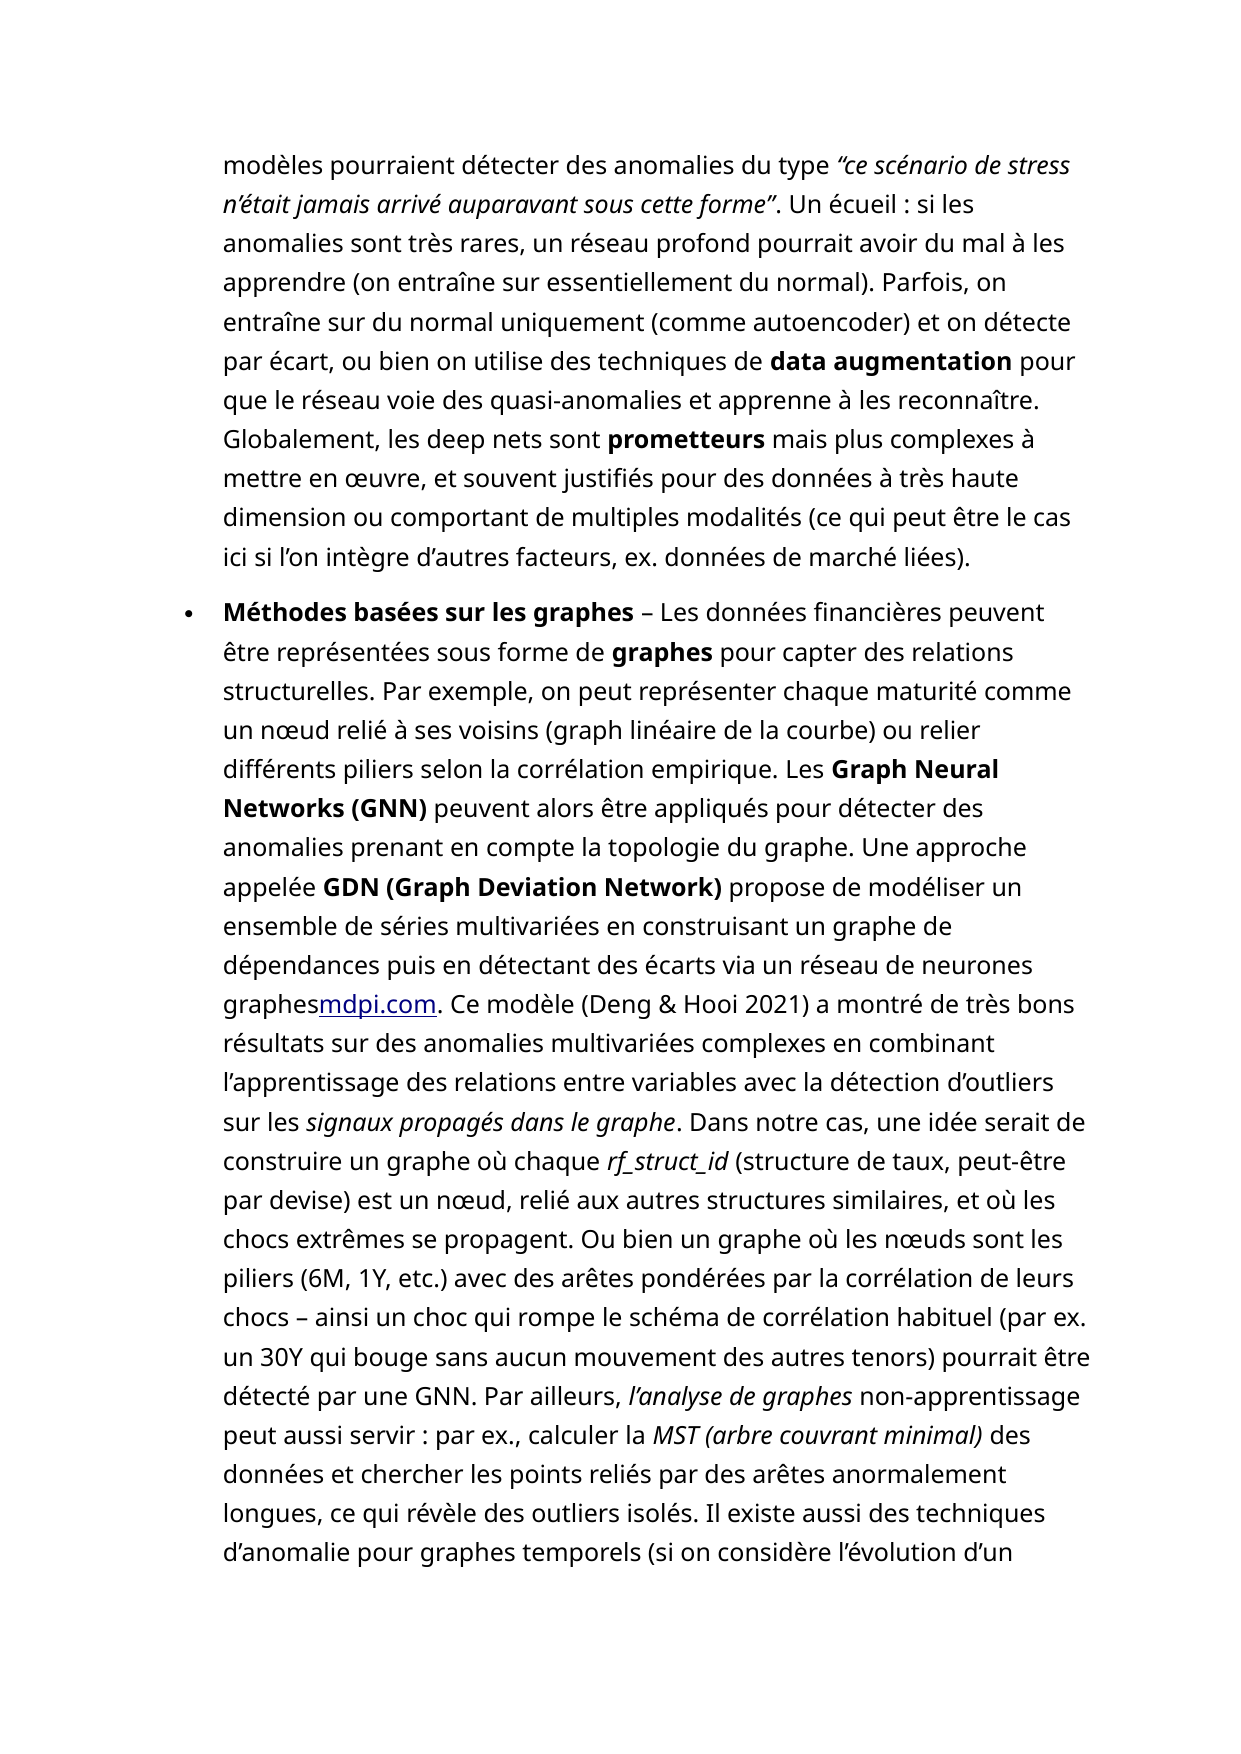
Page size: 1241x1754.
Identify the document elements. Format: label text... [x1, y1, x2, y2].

list modèles pourraient détecter des anomalies du type “ce scénario de stress n’était jamais arrivé auparavant sous cette forme”. Un écueil : si les anomalies sont très rares, un réseau profond pourrait avoir du mal à les apprendre (on entraîne sur essentiellement du normal). Parfois, on entraîne sur du normal uniquement (comme autoencoder) et on détecte par écart, ou bien on utilise des techniques de data augmentation pour que le réseau voie des quasi-anomalies et apprenne à les reconnaître. Globalement, les deep nets sont prometteurs mais plus complexes à mettre en œuvre, et souvent justifiés pour des données à très haute dimension ou comportant de multiples modalités (ce qui peut être le cas ici si l’on intègre d’autres facteurs, ex. données de marché liées). [185, 148, 1093, 573]
list Méthodes basées sur les graphes – Les données financières peuvent être représentées sous forme de graphes pour capter des relations structurelles. Par exemple, on peut représenter chaque maturité comme un nœud relié à ses voisins (graph linéaire de la courbe) ou relier différents piliers selon la corrélation empirique. Les Graph Neural Networks (GNN) peuvent alors être appliqués pour détecter des anomalies prenant en compte la topologie du graphe. Une approche appelée GDN (Graph Deviation Network) propose de modéliser un ensemble de séries multivariées en construisant un graphe de dépendances puis en détectant des écarts via un réseau de neurones graphes​mdpi.com. Ce modèle (Deng & Hooi 2021) a montré de très bons résultats sur des anomalies multivariées complexes en combinant l’apprentissage des relations entre variables avec la détection d’outliers sur les signaux propagés dans le graphe. Dans notre cas, une idée serait de construire un graphe où chaque rf_struct_id (structure de taux, peut-être par devise) est un nœud, relié aux autres structures similaires, et où les chocs extrêmes se propagent. Ou bien un graphe où les nœuds sont les piliers (6M, 1Y, etc.) avec des arêtes pondérées par la corrélation de leurs chocs – ainsi un choc qui rompe le schéma de corrélation habituel (par ex. un 30Y qui bouge sans aucun mouvement des autres tenors) pourrait être détecté par une GNN. Par ailleurs, l’analyse de graphes non-apprentissage peut aussi servir : par ex., calculer la MST (arbre couvrant minimal) des données et chercher les points reliés par des arêtes anormalement longues, ce qui révèle des outliers isolés. Il existe aussi des techniques d’anomalie pour graphes temporels (si on considère l’évolution d’un [185, 595, 1093, 1569]
